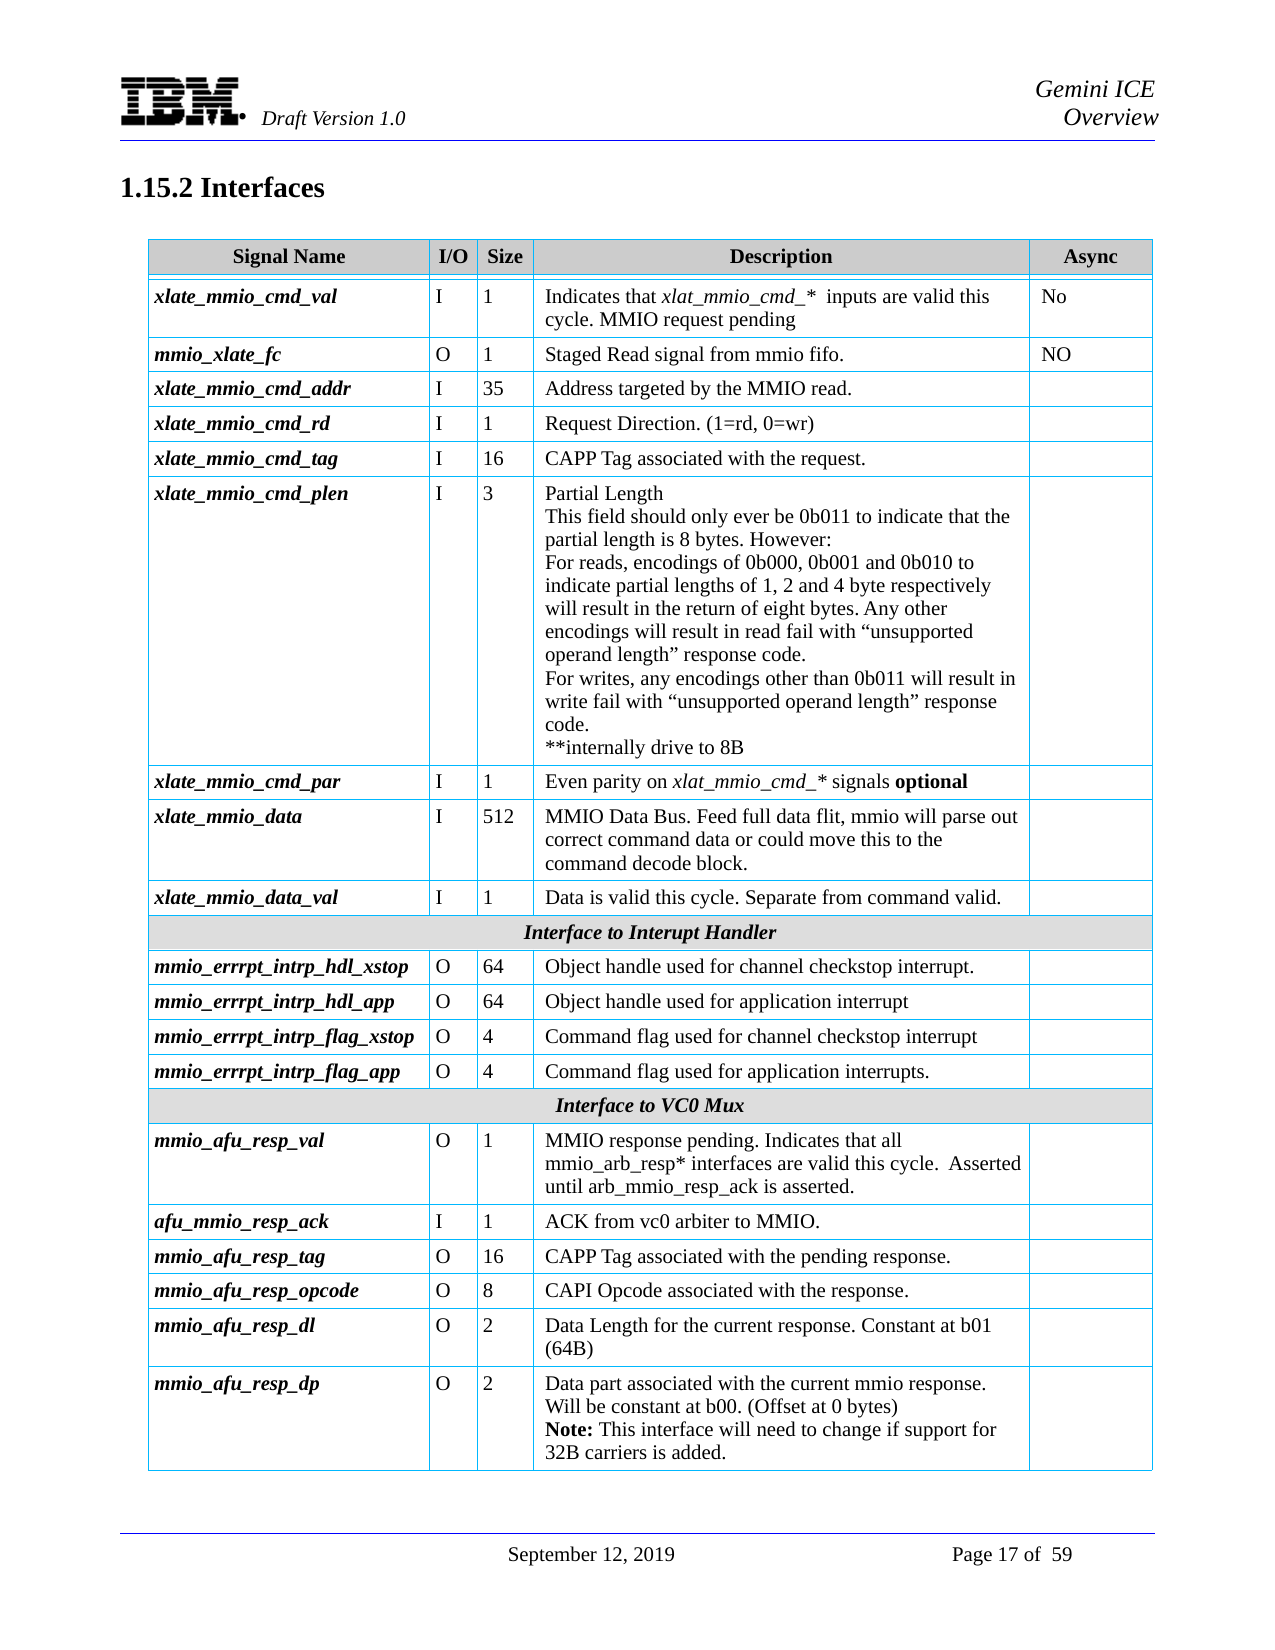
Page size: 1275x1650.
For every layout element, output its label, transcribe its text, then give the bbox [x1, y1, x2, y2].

table_cell CAPP Tag associated with the request. [534, 442, 1029, 476]
table_cell MMIO response pending. Indicates that all mmio_arb_resp* interfaces are valid this cycle. Asserted until arb_mmio_resp_ack is asserted. [534, 1124, 1029, 1204]
table_cell O [430, 1124, 477, 1204]
table_cell 512 [478, 800, 533, 880]
table_header Description [534, 240, 1029, 274]
table_cell Command flag used for application interrupts. [534, 1055, 1029, 1088]
table_cell xlate_mmio_cmd_val [149, 280, 429, 337]
table_cell Command flag used for channel checkstop interrupt [534, 1020, 1029, 1054]
table_cell Request Direction. (1=rd, 0=wr) [534, 407, 1029, 441]
table_cell Partial Length This field should only ever be 0b011 to indicate that the partial length is 8 bytes. However: For reads, encodings of 0b000, 0b001 and 0b010 to indicate partial lengths of 1, 2 and 4 byte respectively will result in the return of eight bytes. Any other encodings will result in read fail with “unsupported operand length” response code. For writes, any encodings other than 0b011 will result in write fail with “unsupported operand length” response code. **internally drive to 8B [534, 477, 1029, 764]
table_cell mmio_afu_resp_tag [149, 1240, 429, 1273]
table_cell xlate_mmio_cmd_rd [149, 407, 429, 441]
table_cell I [430, 280, 477, 337]
table_cell Data part associated with the current mmio response. Will be constant at b00. (Offset at 0 bytes) Note: This interface will need to change if support for 32B carriers is added. [534, 1367, 1029, 1470]
table_cell O [430, 951, 477, 984]
table_cell Staged Read signal from mmio fifo. [534, 338, 1029, 371]
table_cell O [430, 985, 477, 1019]
table_cell O [430, 1367, 477, 1470]
table_cell I [430, 372, 477, 406]
table_cell 1 [478, 1205, 533, 1239]
table_cell 1 [478, 338, 533, 371]
subtitle Interfaces [120, 171, 1155, 203]
table_cell [1030, 442, 1152, 476]
table_cell 8 [478, 1274, 533, 1308]
picture [120, 76, 240, 127]
table_cell 4 [478, 1020, 533, 1054]
table_cell [1030, 800, 1152, 880]
table_header Async [1030, 240, 1152, 274]
table_cell 1 [478, 881, 533, 915]
table_cell [1030, 951, 1152, 984]
table_cell [1030, 1020, 1152, 1054]
table_cell 16 [478, 442, 533, 476]
table_cell mmio_afu_resp_dp [149, 1367, 429, 1470]
table_cell [1030, 1367, 1152, 1470]
table_cell mmio_errrpt_intrp_flag_xstop [149, 1020, 429, 1054]
table_cell 4 [478, 1055, 533, 1088]
table_cell [1030, 1240, 1152, 1273]
table_cell xlate_mmio_cmd_plen [149, 477, 429, 764]
table_cell 64 [478, 951, 533, 984]
table_cell 35 [478, 372, 533, 406]
table_cell 1 [478, 766, 533, 799]
table_cell I [430, 1205, 477, 1239]
table_cell [1030, 407, 1152, 441]
table_cell [1030, 1309, 1152, 1366]
table_cell [478, 275, 533, 279]
table_cell ACK from vc0 arbiter to MMIO. [534, 1205, 1029, 1239]
table_cell Even parity on xlat_mmio_cmd_* signals optional [534, 766, 1029, 799]
table_cell Object handle used for channel checkstop interrupt. [534, 951, 1029, 984]
table_cell O [430, 1309, 477, 1366]
table_cell [1030, 1274, 1152, 1308]
table_cell I [430, 881, 477, 915]
table_cell 3 [478, 477, 533, 764]
table_header I/O [430, 240, 477, 274]
table_cell NO [1030, 338, 1152, 371]
table_cell Object handle used for application interrupt [534, 985, 1029, 1019]
table_cell [1030, 477, 1152, 764]
table_cell [1030, 1124, 1152, 1204]
table_cell No [1030, 280, 1152, 337]
table_cell mmio_afu_resp_dl [149, 1309, 429, 1366]
table_cell O [430, 1240, 477, 1273]
table_cell [1030, 985, 1152, 1019]
table_cell 2 [478, 1309, 533, 1366]
table_cell [1030, 1205, 1152, 1239]
table_cell mmio_xlate_fc [149, 338, 429, 371]
table_cell MMIO Data Bus. Feed full data flit, mmio will parse out correct command data or could move this to the command decode block. [534, 800, 1029, 880]
table_cell [1030, 275, 1152, 279]
table_cell [149, 275, 429, 279]
table_cell [1030, 372, 1152, 406]
table_header Size [478, 240, 533, 274]
table_cell mmio_afu_resp_opcode [149, 1274, 429, 1308]
table_cell [430, 275, 477, 279]
table_cell I [430, 477, 477, 764]
table_cell xlate_mmio_cmd_par [149, 766, 429, 799]
table_cell Address targeted by the MMIO read. [534, 372, 1029, 406]
table_cell 1 [478, 407, 533, 441]
table_cell Indicates that xlat_mmio_cmd_* inputs are valid this cycle. MMIO request pending [534, 280, 1029, 337]
table_cell mmio_errrpt_intrp_hdl_xstop [149, 951, 429, 984]
table_cell CAPI Opcode associated with the response. [534, 1274, 1029, 1308]
table_cell Data is valid this cycle. Separate from command valid. [534, 881, 1029, 915]
table_cell 1 [478, 280, 533, 337]
table_cell [1030, 881, 1152, 915]
table_cell xlate_mmio_data_val [149, 881, 429, 915]
table_cell CAPP Tag associated with the pending response. [534, 1240, 1029, 1273]
table_cell Interface to Interupt Handler [149, 916, 1152, 949]
table_cell 2 [478, 1367, 533, 1470]
table_cell xlate_mmio_cmd_addr [149, 372, 429, 406]
table_cell [534, 275, 1029, 279]
table_cell mmio_errrpt_intrp_hdl_app [149, 985, 429, 1019]
table_cell xlate_mmio_data [149, 800, 429, 880]
table_cell O [430, 338, 477, 371]
table_cell mmio_errrpt_intrp_flag_app [149, 1055, 429, 1088]
table_cell I [430, 407, 477, 441]
table_cell 64 [478, 985, 533, 1019]
table_cell I [430, 766, 477, 799]
table_cell I [430, 800, 477, 880]
table_cell Interface to VC0 Mux [149, 1089, 1152, 1123]
table_cell I [430, 442, 477, 476]
table_cell 1 [478, 1124, 533, 1204]
table_cell [1030, 766, 1152, 799]
table_cell O [430, 1055, 477, 1088]
table_header Signal Name [149, 240, 429, 274]
table_cell O [430, 1020, 477, 1054]
table_cell mmio_afu_resp_val [149, 1124, 429, 1204]
table_cell afu_mmio_resp_ack [149, 1205, 429, 1239]
table_cell 16 [478, 1240, 533, 1273]
table_cell xlate_mmio_cmd_tag [149, 442, 429, 476]
table_cell [1030, 1055, 1152, 1088]
table_cell Data Length for the current response. Constant at b01 (64B) [534, 1309, 1029, 1366]
table_cell O [430, 1274, 477, 1308]
